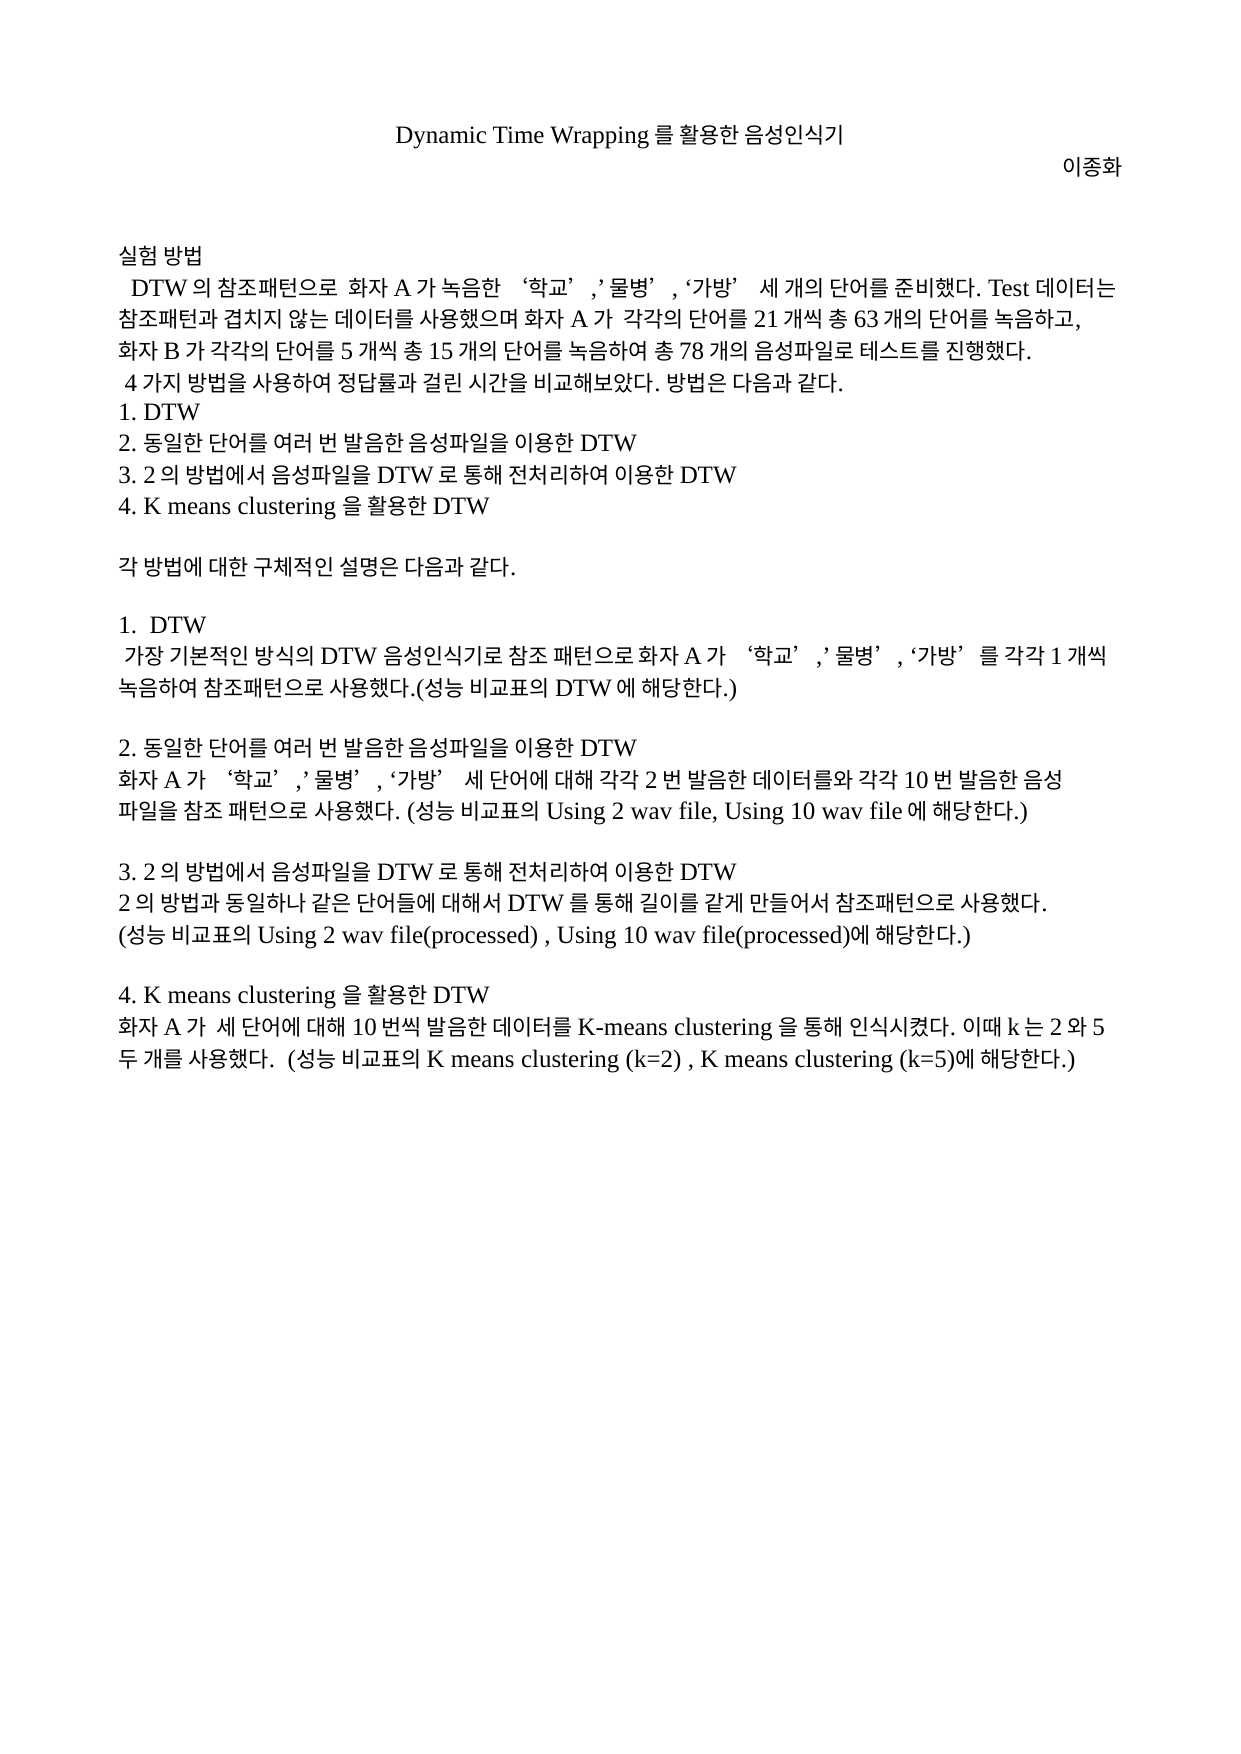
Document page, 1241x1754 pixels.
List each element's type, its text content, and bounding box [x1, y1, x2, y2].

text 화자 A가 세 단어에 대해 10번씩 발음한 데이터를 K-means clustering 을 통해 인식시켰다. 이때 k는 2와 5두 개를 사용했다. (성능 비교표의 K means clustering (k=2) , K means clustering (k=5)에 해당한다.) [118, 1010, 1122, 1073]
text 2. 동일한 단어를 여러 번 발음한 음성파일을 이용한 DTW [118, 426, 1122, 458]
text 2. 동일한 단어를 여러 번 발음한 음성파일을 이용한 DTW [118, 731, 1122, 763]
text 실험 방법 [118, 239, 1122, 271]
text Dynamic Time Wrapping를 활용한 음성인식기 [118, 118, 1122, 150]
text 1. DTW [118, 397, 1122, 426]
text 이종화 [118, 150, 1122, 181]
text 3. 2의 방법에서 음성파일을 DTW로 통해 전처리하여 이용한 DTW [118, 855, 1122, 886]
text DTW의 참조패턴으로 화자 A가 녹음한 ‘학교’,’ 물병’, ‘가방’ 세 개의 단어를 준비했다. Test 데이터는 참조패턴과 겹치지 않는 데이터를 사용했으며 화자 A가 각각의 단어를 21개씩 총 63개의 단어를 녹음하고, 화자 B가 각각의 단어를 5개씩 총 15개의 단어를 녹음하여 총 78개의 음성파일로 테스트를 진행했다. [118, 271, 1122, 366]
text 각 방법에 대한 구체적인 설명은 다음과 같다. [118, 550, 1122, 581]
text 2의 방법과 동일하나 같은 단어들에 대해서 DTW를 통해 길이를 같게 만들어서 참조패턴으로 사용했다. [118, 886, 1122, 918]
text 1. DTW [118, 610, 1122, 639]
text 4가지 방법을 사용하여 정답률과 걸린 시간을 비교해보았다. 방법은 다음과 같다. [118, 366, 1122, 397]
text (성능 비교표의 Using 2 wav file(processed) , Using 10 wav file(processed)에 해당한다.) [118, 918, 1122, 950]
text 3. 2의 방법에서 음성파일을 DTW로 통해 전처리하여 이용한 DTW [118, 458, 1122, 489]
text 화자 A가 ‘학교’,’ 물병’, ‘가방’ 세 단어에 대해 각각 2번 발음한 데이터를와 각각 10번 발음한 음성 파일을 참조 패턴으로 사용했다. (성능 비교표의 Using 2 wav file, Using 10 wav file에 해당한다.) [118, 763, 1122, 826]
text 가장 기본적인 방식의 DTW 음성인식기로 참조 패턴으로 화자A가 ‘학교’,’ 물병’, ‘가방’를 각각 1개씩 녹음하여 참조패턴으로 사용했다.(성능 비교표의 DTW에 해당한다.) [118, 639, 1122, 702]
text 4. K means clustering 을 활용한 DTW [118, 489, 1122, 521]
text 4. K means clustering 을 활용한 DTW [118, 978, 1122, 1010]
